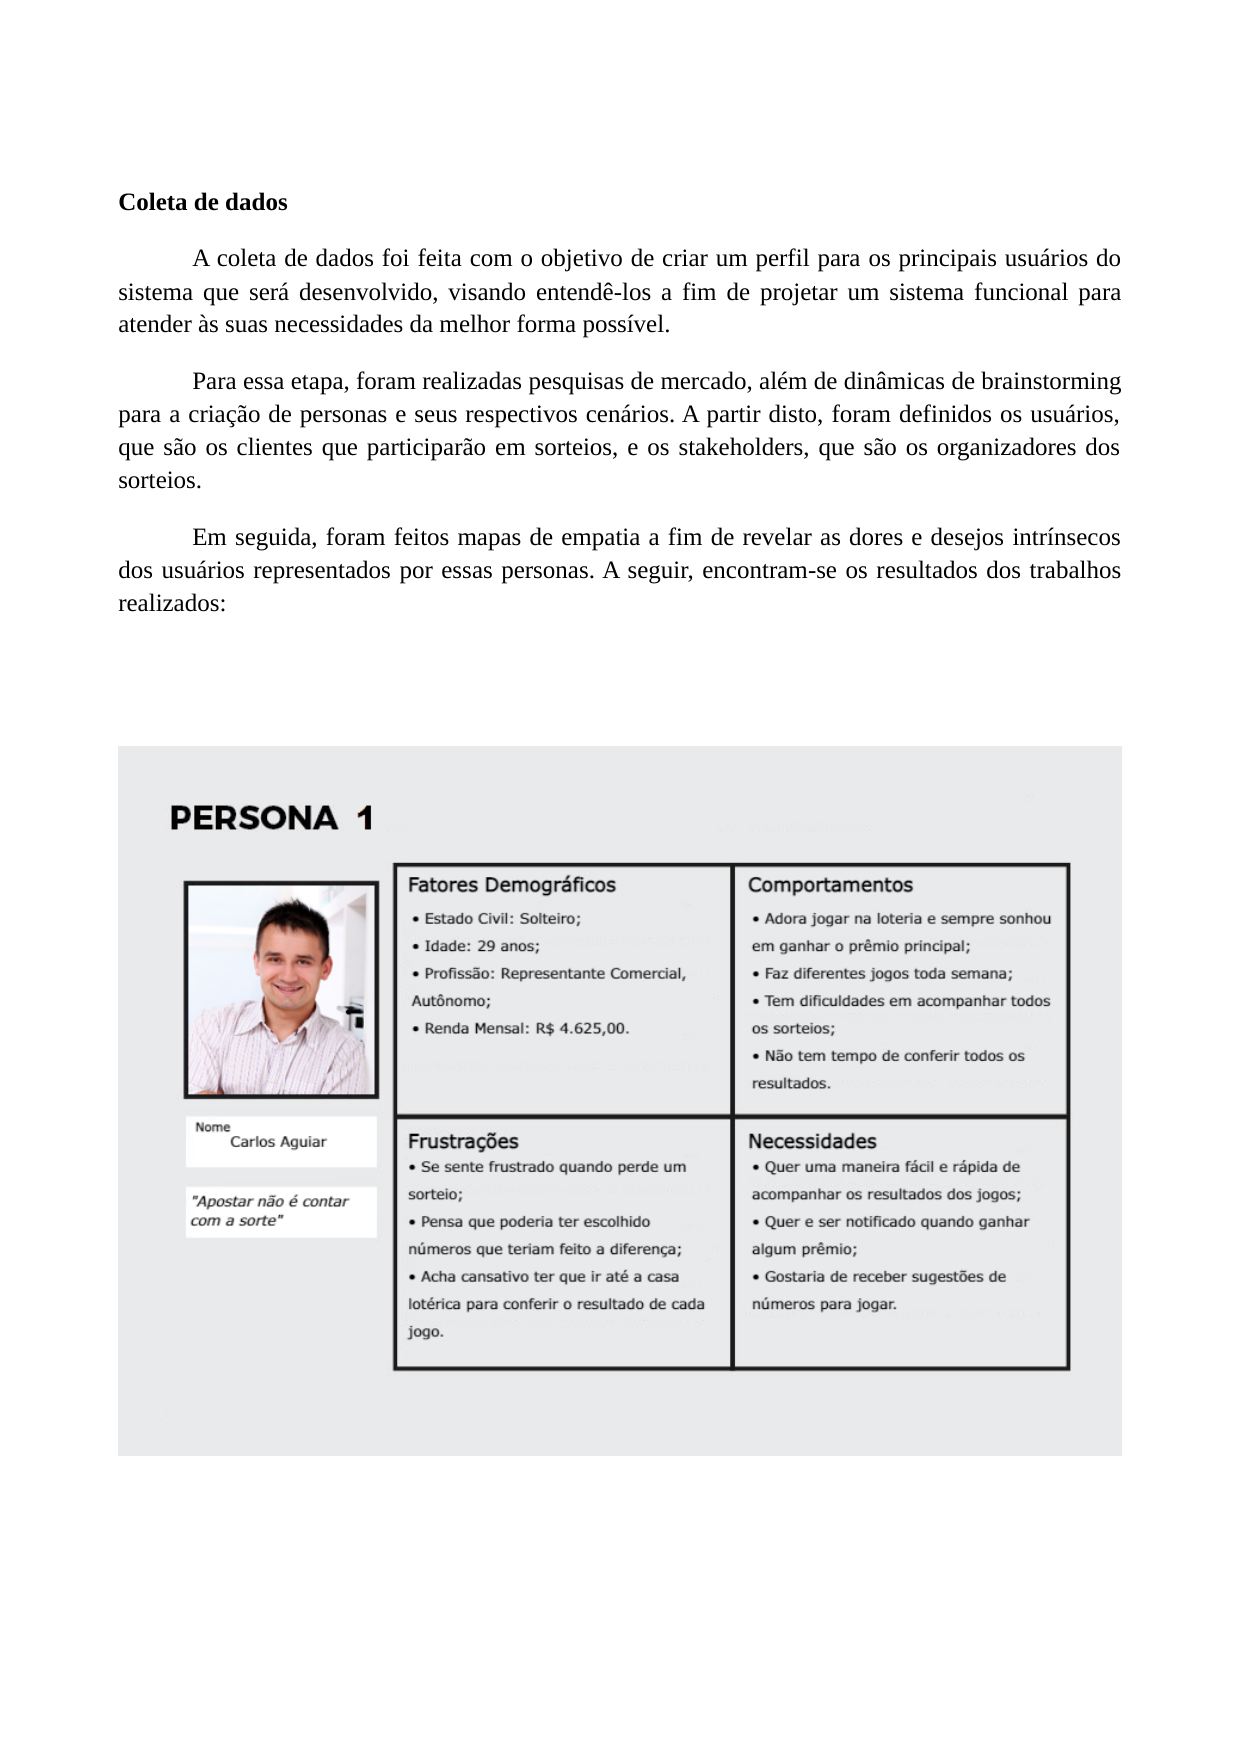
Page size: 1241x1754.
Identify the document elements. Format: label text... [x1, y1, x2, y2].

text Em seguida, foram feitos mapas de empatia a fim de revelar as dores e desejos intrínsecos dos usuários representados por essas personas. A seguir, encontram-se os resultados dos trabalhos realizados: [118, 522, 1122, 617]
text Coleta de dados [118, 187, 1122, 216]
text Para essa etapa, foram realizadas pesquisas de mercado, além de dinâmicas de brainstorming para a criação de personas e seus respectivos cenários. A partir disto, foram definidos os usuários, que são os clientes que participarão em sorteios, e os stakeholders, que são os organizadores dos sorteios. [118, 366, 1122, 494]
picture [118, 746, 1123, 1456]
text A coleta de dados foi feita com o objetivo de criar um perfil para os principais usuários do sistema que será desenvolvido, visando entendê-los a fim de projetar um sistema funcional para atender às suas necessidades da melhor forma possível. [118, 243, 1122, 338]
